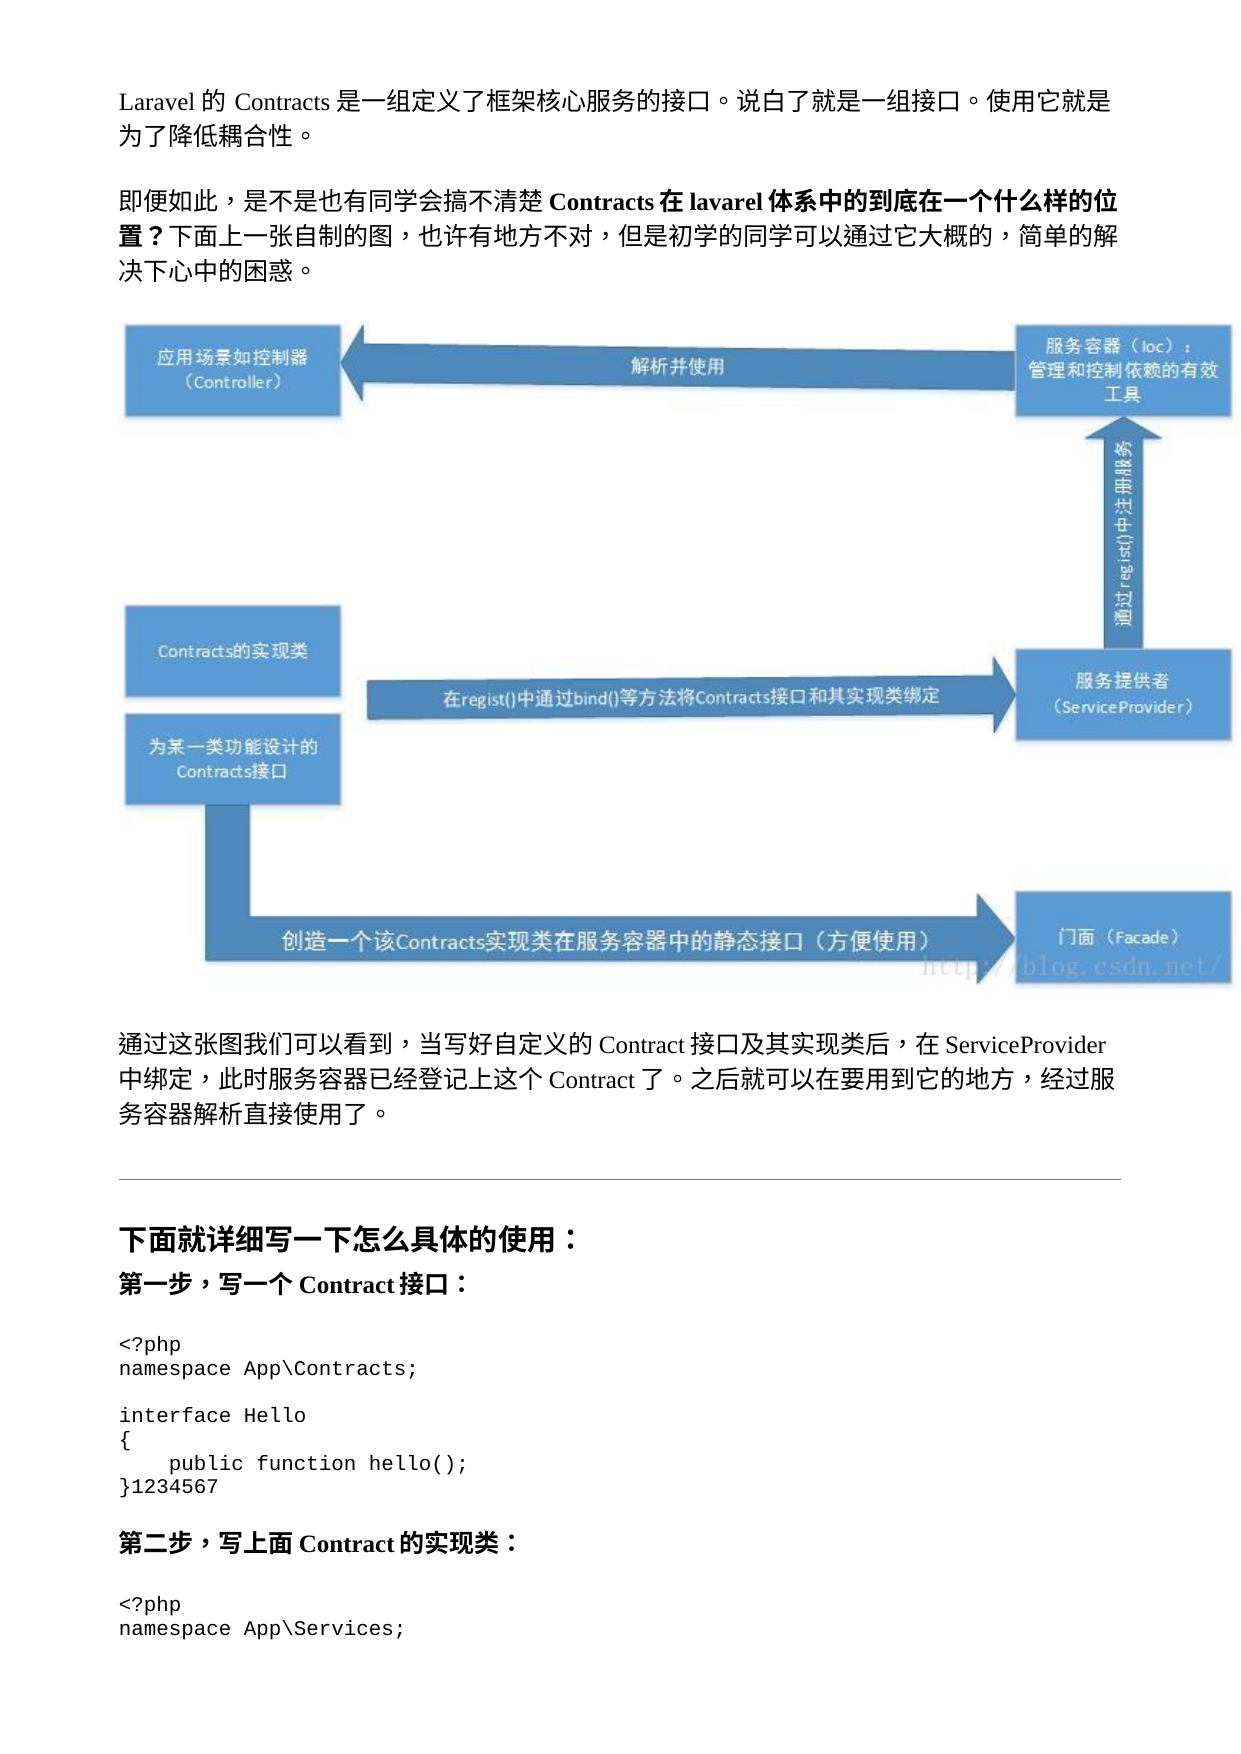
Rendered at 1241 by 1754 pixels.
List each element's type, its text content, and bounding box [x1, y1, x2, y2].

text { [119, 1429, 1121, 1453]
text public function hello(); [119, 1453, 1121, 1476]
subtitle 下面就详细写一下怎么具体的使用： [119, 1223, 1121, 1257]
text 通过这张图我们可以看到，当写好自定义的Contract接口及其实现类后，在ServiceProvider中绑定，此时服务容器已经登记上这个Contract了。之后就可以在要用到它的地方，经过服务容器解析直接使用了。 [119, 1030, 1121, 1129]
picture [118, 321, 1240, 995]
text Laravel 的 Contracts 是一组定义了框架核心服务的接口。说白了就是一组接口。使用它就是为了降低耦合性。 [119, 87, 1121, 152]
text namespace App\Contracts; [119, 1358, 1121, 1382]
text <?php [119, 1334, 1121, 1358]
text namespace App\Services; [119, 1618, 1121, 1641]
text 第一步，写一个Contract接口： [119, 1270, 1121, 1299]
text <?php [119, 1594, 1121, 1618]
text interface Hello [119, 1405, 1121, 1429]
text 即便如此，是不是也有同学会搞不清楚Contracts在lavarel体系中的到底在一个什么样的位置？下面上一张自制的图，也许有地方不对，但是初学的同学可以通过它大概的，简单的解决下心中的困惑。 [119, 187, 1121, 286]
text }1234567 [119, 1476, 1121, 1500]
text 第二步，写上面Contract的实现类： [119, 1529, 1121, 1559]
